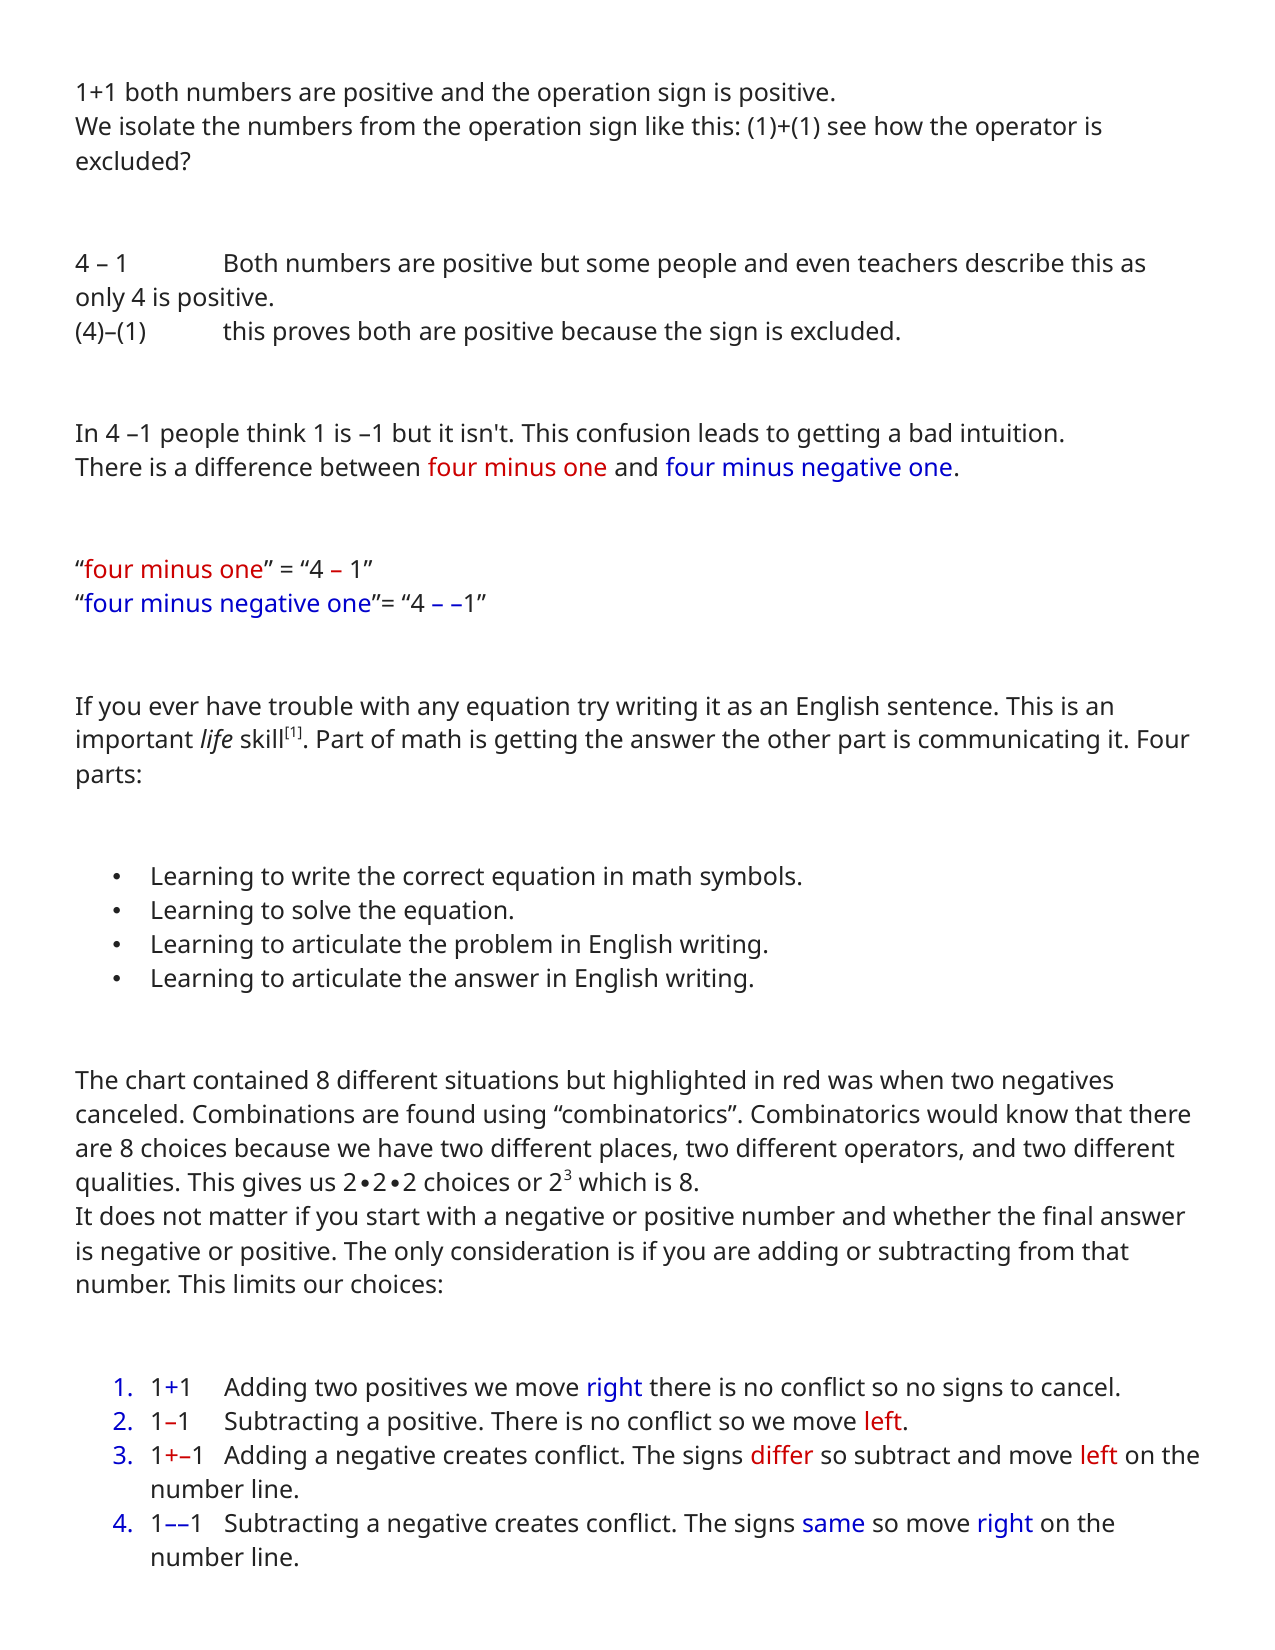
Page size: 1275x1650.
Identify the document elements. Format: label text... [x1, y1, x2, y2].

text It does not matter if you start with a negative or positive number and whether the final answer is negative or positive. The only consideration is if you are adding or subtracting from that number. This limits our choices: [75, 1199, 1200, 1301]
list Learning to articulate the answer in English writing. [112, 961, 1200, 995]
list Learning to articulate the problem in English writing. [112, 927, 1200, 961]
text In 4 –1 people think 1 is –1 but it isn't. This confusion leads to getting a bad intuition. [75, 416, 1200, 450]
list 1+–1 Adding a negative creates conflict. The signs differ so subtract and move left on the number line. [112, 1437, 1200, 1506]
text There is a difference between four minus one and four minus negative one. [75, 450, 1200, 484]
list 1––1 Subtracting a negative creates conflict. The signs same so move right on the number line. [112, 1506, 1200, 1574]
text “four minus one” = “4 – 1” [75, 552, 1200, 586]
text If you ever have trouble with any equation try writing it as an English sentence. This is an important life skill[1]. Part of math is getting the answer the other part is communicating it. Four parts: [75, 688, 1200, 790]
text The chart contained 8 different situations but highlighted in red was when two negatives canceled. Combinations are found using “combinatorics”. Combinatorics would know that there are 8 choices because we have two different places, two different operators, and two different qualities. This gives us 2∙2∙2 choices or 23 which is 8. [75, 1063, 1200, 1199]
text 4 – 1 Both numbers are positive but some people and even teachers describe this as only 4 is positive. [75, 245, 1200, 313]
list Learning to solve the equation. [112, 892, 1200, 927]
text We isolate the numbers from the operation sign like this: (1)+(1) see how the operator is excluded? [75, 109, 1200, 177]
text “four minus negative one”= “4 – –1” [75, 586, 1200, 620]
list Learning to write the correct equation in math symbols. [112, 858, 1200, 892]
list 1–1 Subtracting a positive. There is no conflict so we move left. [112, 1403, 1200, 1437]
text (4)–(1) this proves both are positive because the sign is excluded. [75, 313, 1200, 347]
list 1+1 Adding two positives we move right there is no conflict so no signs to cancel. [112, 1369, 1200, 1403]
text 1+1 both numbers are positive and the operation sign is positive. [75, 75, 1200, 109]
